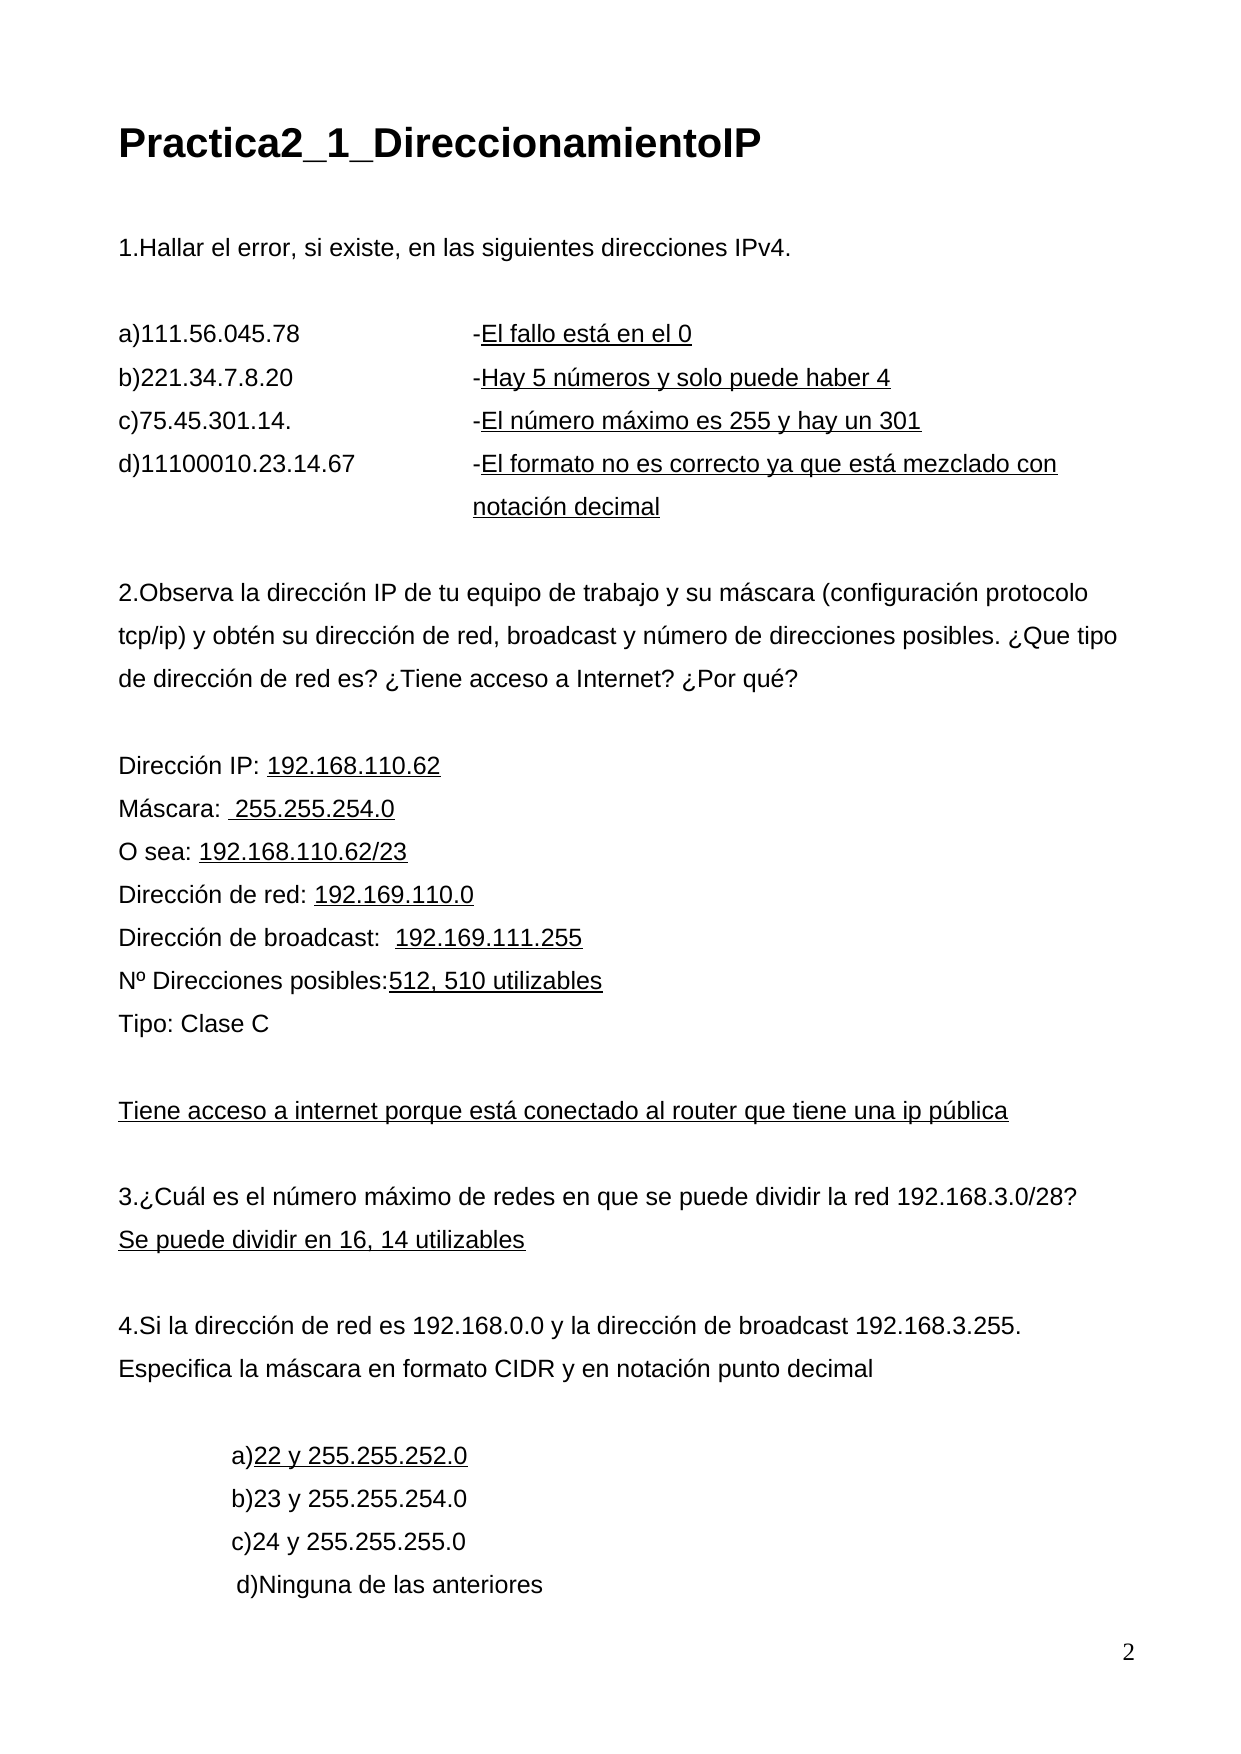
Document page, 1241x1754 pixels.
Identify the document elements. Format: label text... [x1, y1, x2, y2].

list c)24 y 255.255.255.0 [118, 1527, 1122, 1556]
list Dirección de red: 192.169.110.0 [118, 880, 1122, 909]
text Practica2_1_DireccionamientoIP [118, 118, 1122, 166]
text Tiene acceso a internet porque está conectado al router que tiene una ip pública [118, 1096, 1122, 1124]
list c)75.45.301.14. -El número máximo es 255 y hay un 301 [118, 406, 1122, 434]
list a)111.56.045.78 -El fallo está en el 0 [118, 319, 1122, 348]
list a)22 y 255.255.252.0 [118, 1441, 1122, 1469]
list O sea: 192.168.110.62/23 [118, 837, 1095, 866]
text 1.Hallar el error, si existe, en las siguientes direcciones IPv4. [118, 233, 1122, 262]
text 4.Si la dirección de red es 192.168.0.0 y la dirección de broadcast 192.168.3.255. Especifica la máscara en formato CIDR y en notación punto decimal [118, 1311, 1122, 1383]
text d)Ninguna de las anteriores [118, 1570, 1122, 1599]
list Máscara: 255.255.254.0 [118, 794, 1095, 822]
list b)221.34.7.8.20 -Hay 5 números y solo puede haber 4 [118, 362, 1122, 391]
text Tipo: Clase C [118, 1009, 1122, 1038]
list Dirección de broadcast: 192.169.111.255 [118, 923, 1122, 952]
list Dirección IP: 192.168.110.62 [118, 751, 1095, 779]
list b)23 y 255.255.254.0 [118, 1484, 1122, 1512]
list 3.¿Cuál es el número máximo de redes en que se puede dividir la red 192.168.3.0/28? [118, 1182, 1122, 1211]
text Se puede dividir en 16, 14 utilizables [118, 1225, 1122, 1254]
list Nº Direcciones posibles:512, 510 utilizables [118, 966, 1122, 995]
text 2.Observa la dirección IP de tu equipo de trabajo y su máscara (configuración protocolo tcp/ip) y obtén su dirección de red, broadcast y número de direcciones posibles. ¿Que tipo de dirección de red es? ¿Tiene acceso a Internet? ¿Por qué? [118, 578, 1122, 693]
text d)11100010.23.14.67 -El formato no es correcto ya que está mezclado con notación decimal [118, 449, 1122, 521]
